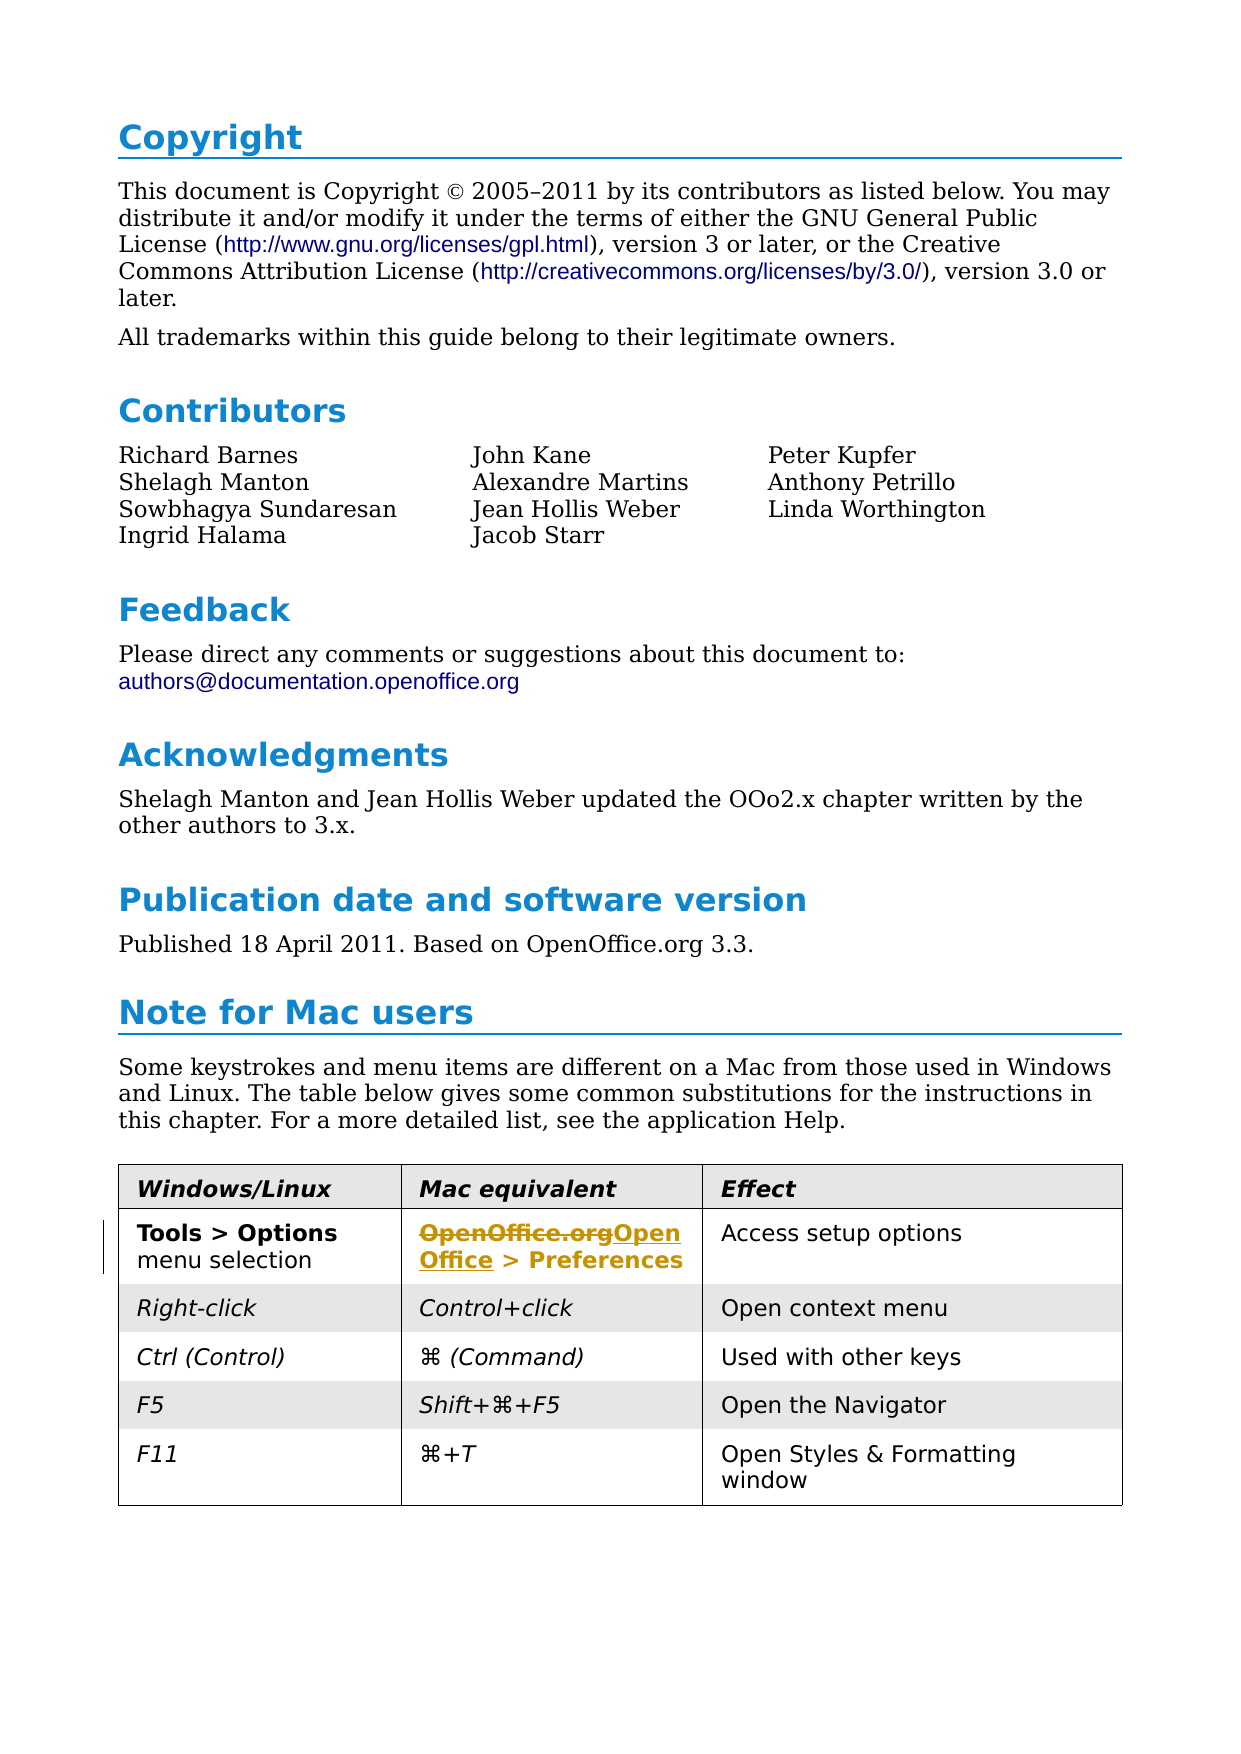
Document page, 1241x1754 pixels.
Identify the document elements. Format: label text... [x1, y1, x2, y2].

table_cell Open context menu [703, 1284, 1122, 1332]
table_cell z+T [402, 1429, 702, 1504]
table_cell Control+click [402, 1284, 702, 1332]
text Publication date and software version [118, 881, 1122, 919]
table_cell F5 [119, 1381, 401, 1429]
table_header Effect [703, 1165, 1122, 1208]
table_cell Access setup options [703, 1209, 1122, 1284]
table_cell Tools > Options menu selection [119, 1209, 401, 1284]
text Richard Barnes John Kane Peter Kupfer Shelagh Manton Alexandre Martins Anthony Petrillo Sowbhagya Sundaresan Jean Hollis Weber Linda Worthington Ingrid Halama Jacob Starr [118, 443, 1122, 549]
subtitle Copyright [118, 118, 1122, 157]
text All trademarks within this guide belong to their legitimate owners. [118, 324, 1122, 351]
table_cell Open Styles & Formatting window [703, 1429, 1122, 1504]
text Shelagh Manton and Jean Hollis Weber updated the OOo2.x chapter written by the other authors to 3.x. [118, 786, 1122, 839]
table_header Mac equivalent [402, 1165, 702, 1208]
text Published 18 April 2011. Based on OpenOffice.org 3.3. [118, 931, 1122, 958]
text Please direct any comments or suggestions about this document to: authors@documentation.openoffice.org [118, 641, 1122, 694]
table_cell Ctrl (Control) [119, 1332, 401, 1381]
table_cell OpenOffice > Preferences [402, 1209, 702, 1284]
text Feedback [118, 591, 1122, 629]
text Contributors [118, 393, 1122, 430]
table_cell F11 [119, 1429, 401, 1504]
table_cell z (Command) [402, 1332, 702, 1381]
table_cell Shift+z+F5 [402, 1381, 702, 1429]
table_cell Open the Navigator [703, 1381, 1122, 1429]
table_header Windows/Linux [119, 1165, 401, 1208]
text Acknowledgments [118, 736, 1122, 773]
text Some keystrokes and menu items are different on a Mac from those used in Windows and Linux. The table below gives some common substitutions for the instructions in this chapter. For a more detailed list, see the application Help. [118, 1054, 1122, 1134]
table_cell Used with other keys [703, 1332, 1122, 1381]
table_cell Right-click [119, 1284, 401, 1332]
text This document is Copyright © 2005–2011 by its contributors as listed below. You may distribute it and/or modify it under the terms of either the GNU General Public License (http://www.gnu.org/licenses/gpl.html), version 3 or later, or the Creative Commons Attribution License (http://creativecommons.org/licenses/by/3.0/), version 3.0 or later. [118, 178, 1122, 312]
subtitle Note for Mac users [118, 994, 1122, 1033]
